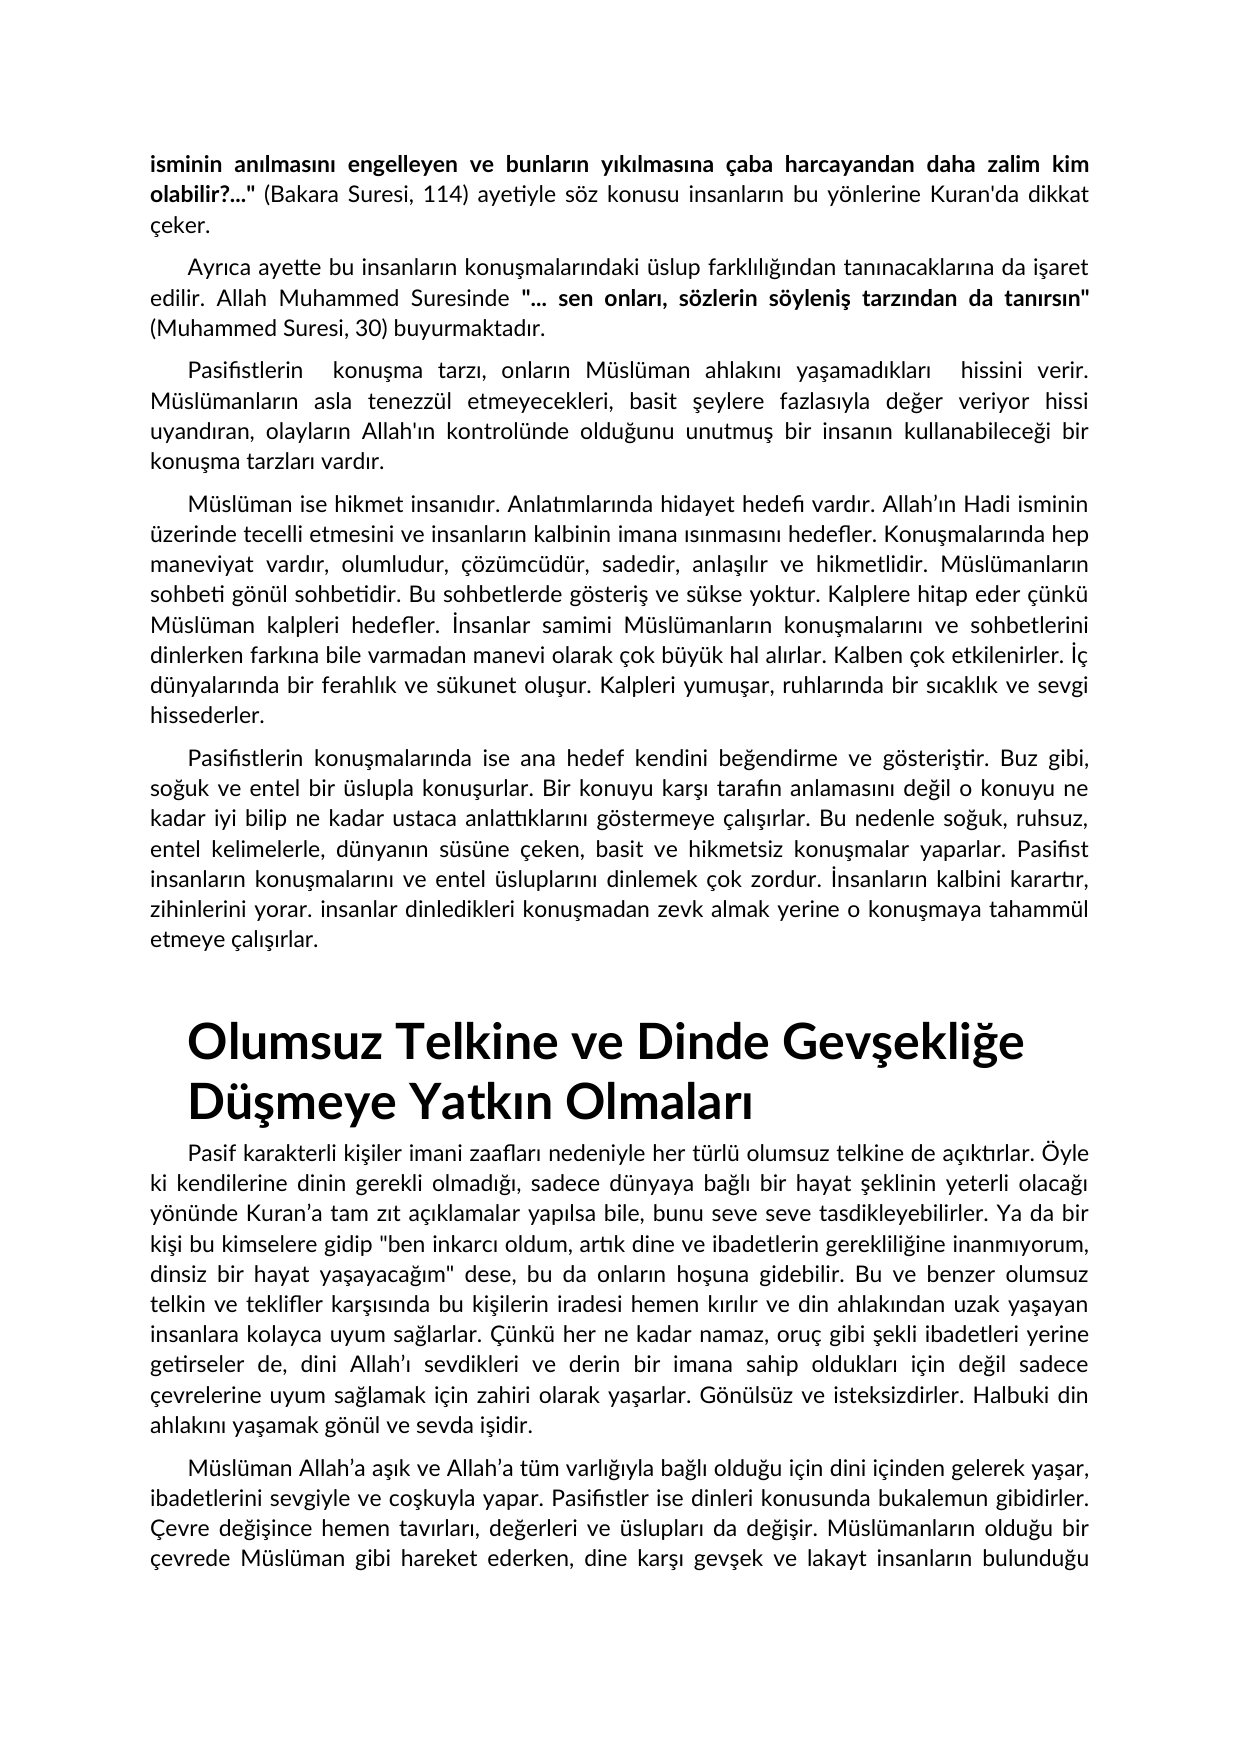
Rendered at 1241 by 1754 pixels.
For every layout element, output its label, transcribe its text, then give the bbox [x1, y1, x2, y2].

text Müslüman ise hikmet insanıdır. Anlatımlarında hidayet hedefi vardır. Allah’ın Hadi isminin üzerinde tecelli etmesini ve insanların kalbinin imana ısınmasını hedefler. Konuşmalarında hep maneviyat vardır, olumludur, çözümcüdür, sadedir, anlaşılır ve hikmetlidir. Müslümanların sohbeti gönül sohbetidir. Bu sohbetlerde gösteriş ve sükse yoktur. Kalplere hitap eder çünkü Müslüman kalpleri hedefler. İnsanlar samimi Müslümanların konuşmalarını ve sohbetlerini dinlerken farkına bile varmadan manevi olarak çok büyük hal alırlar. Kalben çok etkilenirler. İç dünyalarında bir ferahlık ve sükunet oluşur. Kalpleri yumuşar, ruhlarında bir sıcaklık ve sevgi hissederler. [150, 489, 1090, 728]
text isminin anılmasını engelleyen ve bunların yıkılmasına çaba harcayandan daha zalim kim olabilir?..." (Bakara Suresi, 114) ayetiyle söz konusu insanların bu yönlerine Kuran'da dikkat çeker. [150, 150, 1090, 238]
text Müslüman Allah’a aşık ve Allah’a tüm varlığıyla bağlı olduğu için dini içinden gelerek yaşar, ibadetlerini sevgiyle ve coşkuyla yapar. Pasifistler ise dinleri konusunda bukalemun gibidirler. Çevre değişince hemen tavırları, değerleri ve üslupları da değişir. Müslümanların olduğu bir çevrede Müslüman gibi hareket ederken, dine karşı gevşek ve lakayt insanların bulunduğu [150, 1453, 1090, 1571]
text Pasifistlerin konuşmalarında ise ana hedef kendini beğendirme ve gösteriştir. Buz gibi, soğuk ve entel bir üslupla konuşurlar. Bir konuyu karşı tarafın anlamasını değil o konuyu ne kadar iyi bilip ne kadar ustaca anlattıklarını göstermeye çalışırlar. Bu nedenle soğuk, ruhsuz, entel kelimelerle, dünyanın süsüne çeken, basit ve hikmetsiz konuşmalar yaparlar. Pasifist insanların konuşmalarını ve entel üsluplarını dinlemek çok zordur. İnsanların kalbini karartır, zihinlerini yorar. insanlar dinledikleri konuşmadan zevk almak yerine o konuşmaya tahammül etmeye çalışırlar. [150, 744, 1090, 952]
text Pasif karakterli kişiler imani zaafları nedeniyle her türlü olumsuz telkine de açıktırlar. Öyle ki kendilerine dinin gerekli olmadığı, sadece dünyaya bağlı bir hayat şeklinin yeterli olacağı yönünde Kuran’a tam zıt açıklamalar yapılsa bile, bunu seve seve tasdikleyebilirler. Ya da bir kişi bu kimselere gidip "ben inkarcı oldum, artık dine ve ibadetlerin gerekliliğine inanmıyorum, dinsiz bir hayat yaşayacağım" dese, bu da onların hoşuna gidebilir. Bu ve benzer olumsuz telkin ve teklifler karşısında bu kişilerin iradesi hemen kırılır ve din ahlakından uzak yaşayan insanlara kolayca uyum sağlarlar. Çünkü her ne kadar namaz, oruç gibi şekli ibadetleri yerine getirseler de, dini Allah’ı sevdikleri ve derin bir imana sahip oldukları için değil sadece çevrelerine uyum sağlamak için zahiri olarak yaşarlar. Gönülsüz ve isteksizdirler. Halbuki din ahlakını yaşamak gönül ve sevda işidir. [150, 1139, 1090, 1438]
text Ayrıca ayette bu insanların konuşmalarındaki üslup farklılığından tanınacaklarına da işaret edilir. Allah Muhammed Suresinde "... sen onları, sözlerin söyleniş tarzından da tanırsın" (Muhammed Suresi, 30) buyurmaktadır. [150, 253, 1090, 341]
subtitle Olumsuz Telkine ve Dinde Gevşekliğe Düşmeye Yatkın Olmaları [187, 1010, 1090, 1130]
text Pasifistlerin konuşma tarzı, onların Müslüman ahlakını yaşamadıkları hissini verir. Müslümanların asla tenezzül etmeyecekleri, basit şeylere fazlasıyla değer veriyor hissi uyandıran, olayların Allah'ın kontrolünde olduğunu unutmuş bir insanın kullanabileceği bir konuşma tarzları vardır. [150, 356, 1090, 474]
